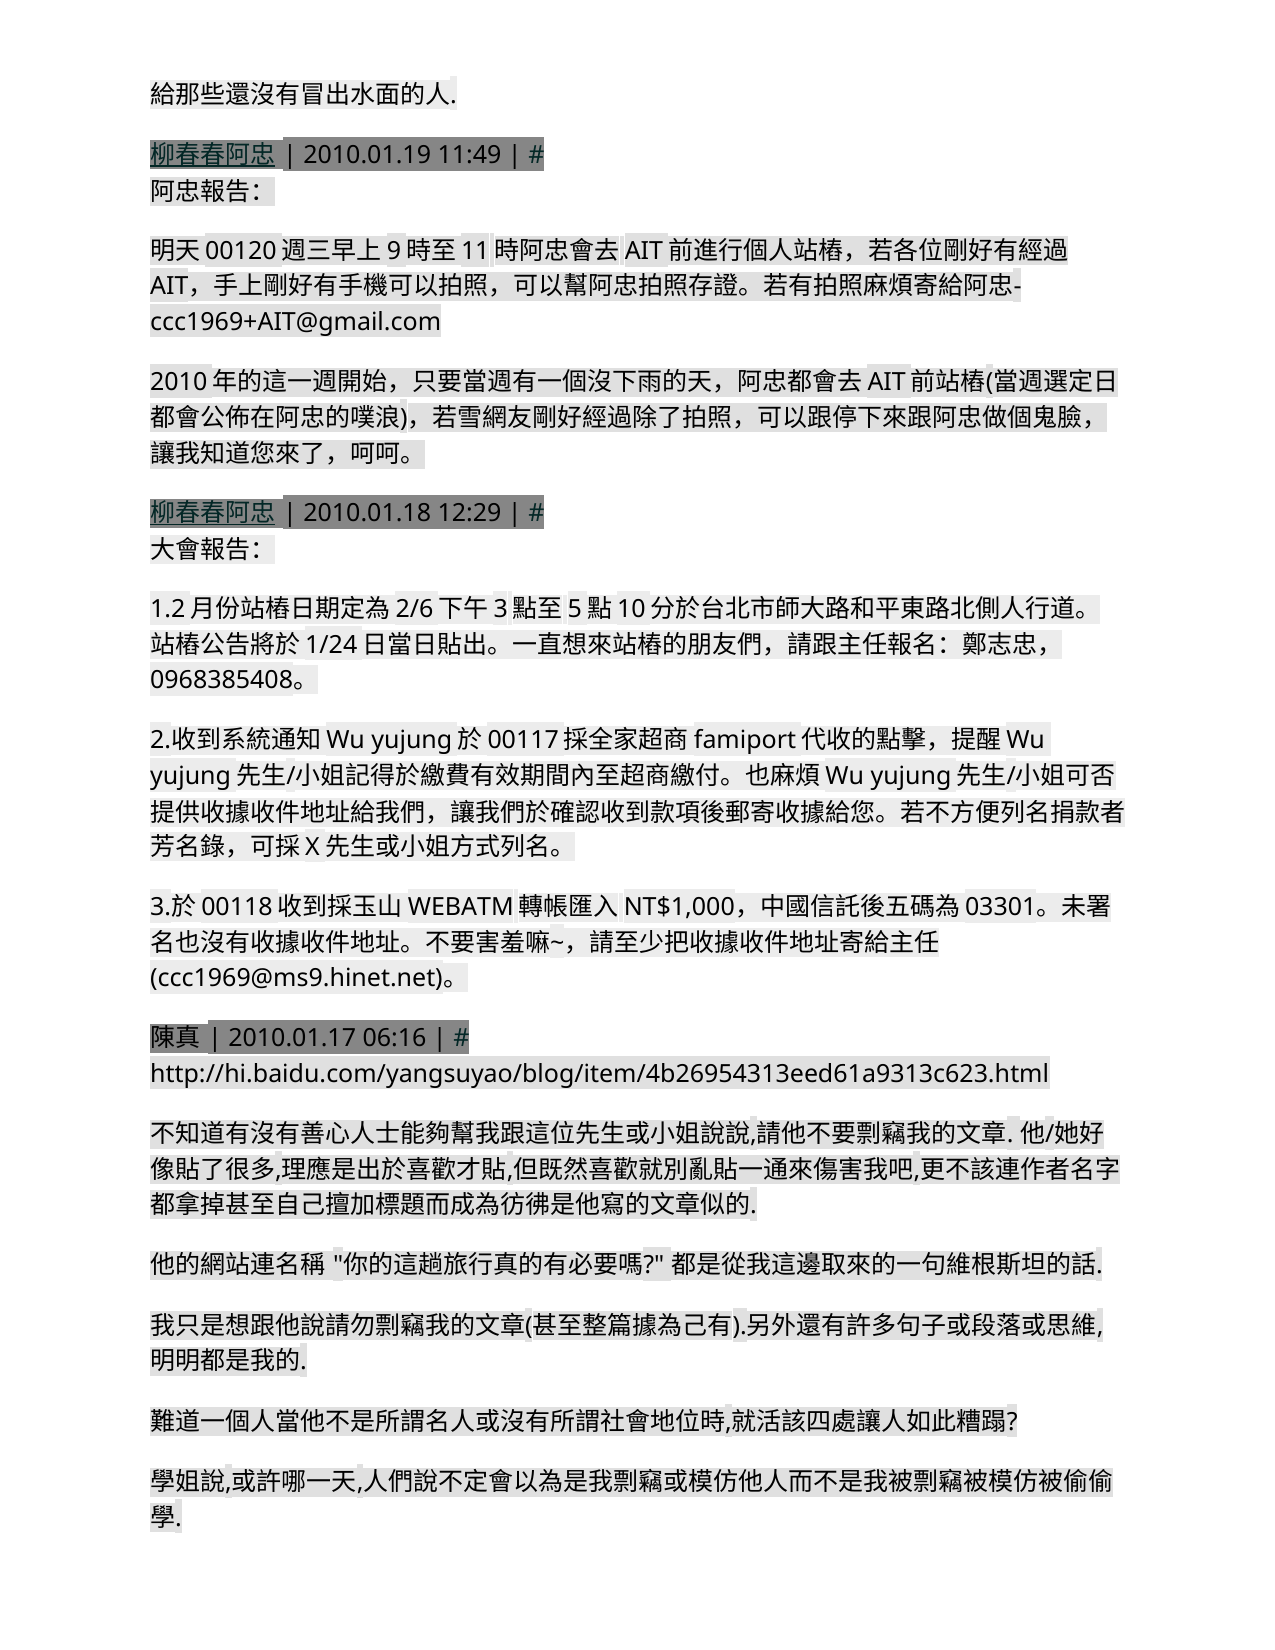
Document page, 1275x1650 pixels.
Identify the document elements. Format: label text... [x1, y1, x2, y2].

text 我只是想跟他說請勿剽竊我的文章(甚至整篇據為己有).另外還有許多句子或段落或思維,明明都是我的. [150, 1306, 1125, 1377]
text 難道一個人當他不是所謂名人或沒有所謂社會地位時,就活該四處讓人如此糟蹋? [150, 1402, 1125, 1437]
text 1.2月份站樁日期定為2/6下午3點至5點10分於台北市師大路和平東路北側人行道。站樁公告將於1/24日當日貼出。一直想來站樁的朋友們，請跟主任報名：鄭志忠，0968385408。 [150, 589, 1125, 696]
text 2.收到系統通知Wu yujung於00117採全家超商famiport代收的點擊，提醒Wu yujung先生/小姐記得於繳費有效期間內至超商繳付。也麻煩Wu yujung先生/小姐可否提供收據收件地址給我們，讓我們於確認收到款項後郵寄收據給您。若不方便列名捐款者芳名錄，可採X先生或小姐方式列名。 [150, 721, 1125, 862]
text http://hi.baidu.com/yangsuyao/blog/item/4b26954313eed61a9313c623.html [150, 1054, 1125, 1089]
text 明天00120週三早上9時至11時阿忠會去AIT前進行個人站樁，若各位剛好有經過AIT，手上剛好有手機可以拍照，可以幫阿忠拍照存證。若有拍照麻煩寄給阿忠-ccc1969+AIT@gmail.com [150, 231, 1125, 337]
text 柳春春阿忠 | 2010.01.18 12:29 | # [150, 494, 1125, 529]
text 給那些還沒有冒出水面的人. [150, 75, 1125, 110]
text 不知道有沒有善心人士能夠幫我跟這位先生或小姐說說,請他不要剽竊我的文章. 他/她好像貼了很多,理應是出於喜歡才貼,但既然喜歡就別亂貼一通來傷害我吧,更不該連作者名字都拿掉甚至自己擅加標題而成為彷彿是他寫的文章似的. [150, 1114, 1125, 1221]
text 他的網站連名稱 "你的這趟旅行真的有必要嗎?" 都是從我這邊取來的一句維根斯坦的話. [150, 1246, 1125, 1281]
text 學姐說,或許哪一天,人們說不定會以為是我剽竊或模仿他人而不是我被剽竊被模仿被偷偷學. [150, 1462, 1125, 1533]
text 陳真 | 2010.01.17 06:16 | # [150, 1019, 1125, 1054]
text 阿忠報告： [150, 171, 1125, 206]
text 3.於00118收到採玉山WEBATM轉帳匯入NT$1,000，中國信託後五碼為03301。未署名也沒有收據收件地址。不要害羞嘛~，請至少把收據收件地址寄給主任(ccc1969@ms9.hinet.net)。 [150, 887, 1125, 994]
text 柳春春阿忠 | 2010.01.19 11:49 | # [150, 135, 1125, 171]
text 大會報告： [150, 529, 1125, 564]
text 2010年的這一週開始，只要當週有一個沒下雨的天，阿忠都會去AIT前站樁(當週選定日都會公佈在阿忠的噗浪)，若雪網友剛好經過除了拍照，可以跟停下來跟阿忠做個鬼臉，讓我知道您來了，呵呵。 [150, 362, 1125, 469]
